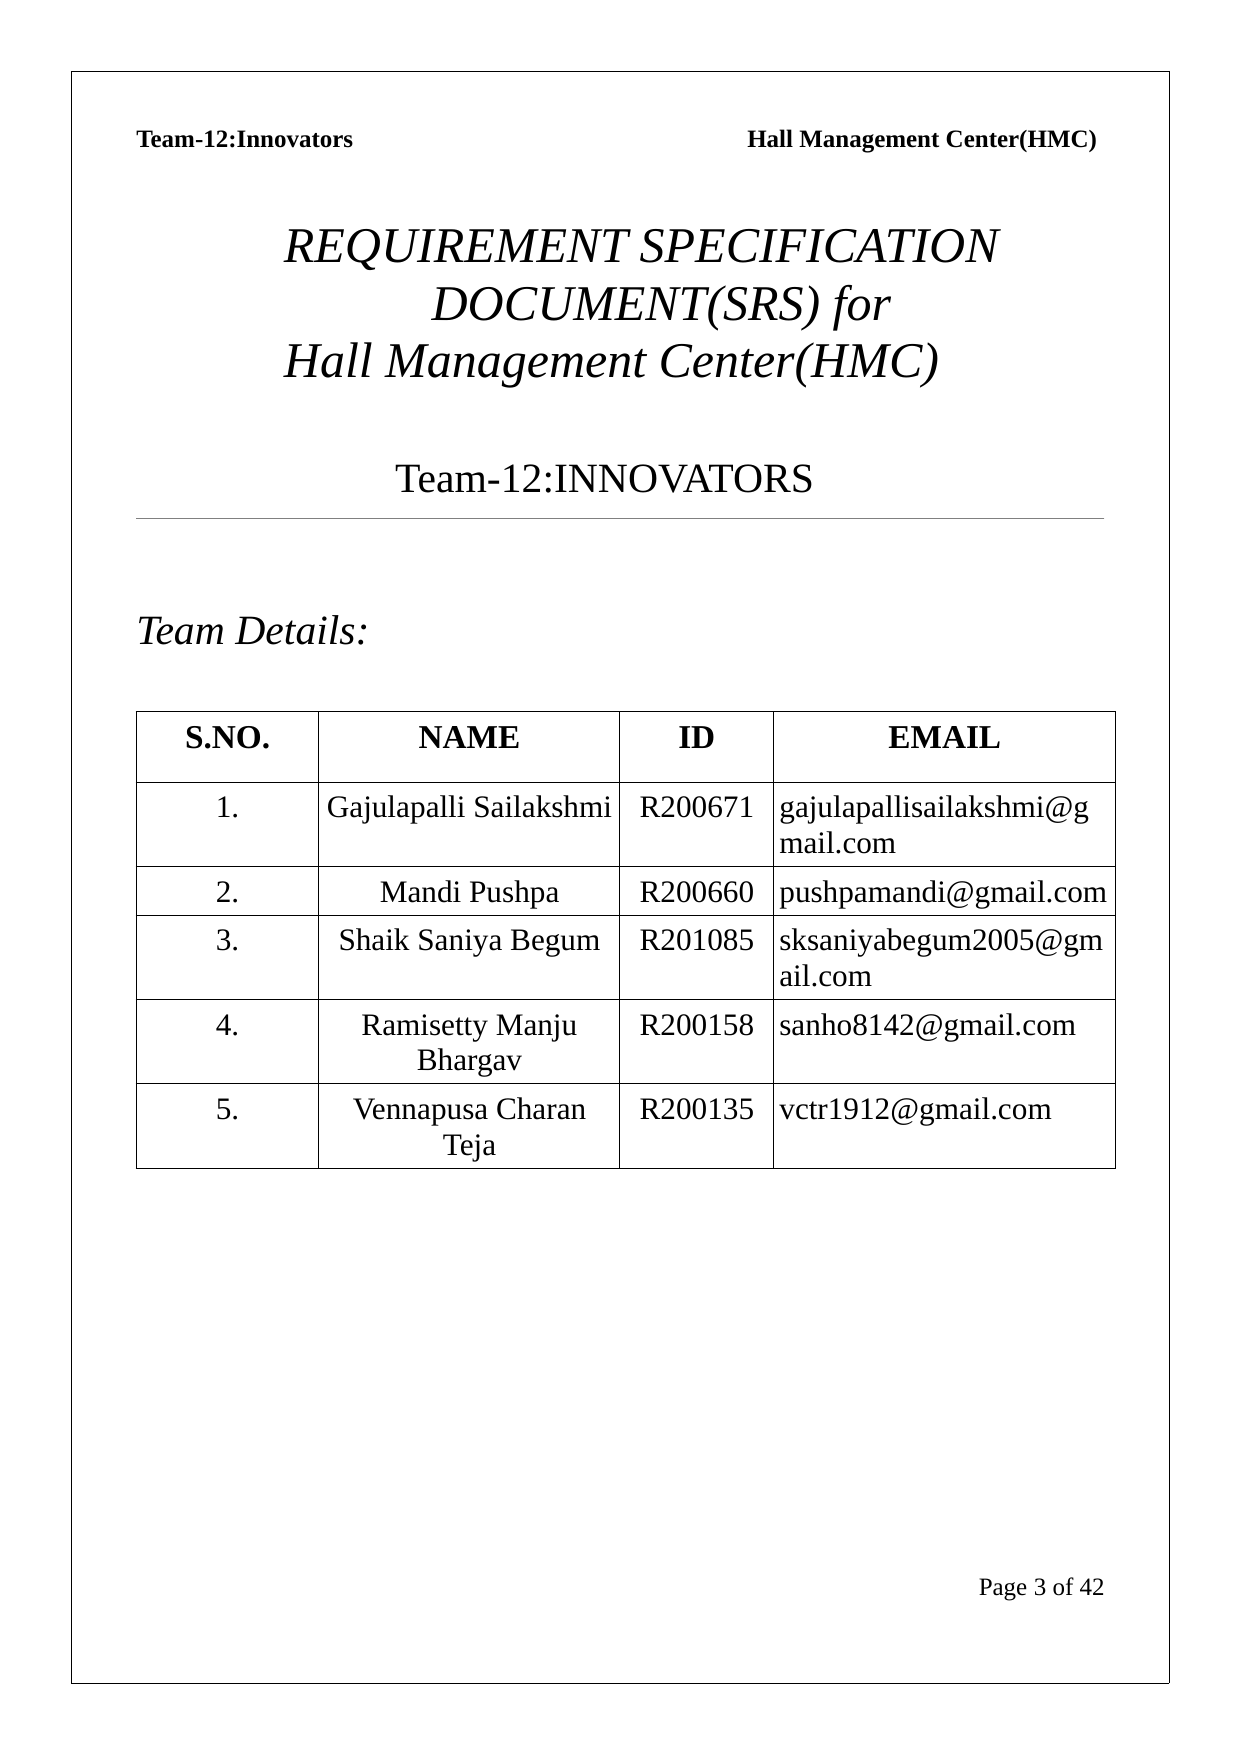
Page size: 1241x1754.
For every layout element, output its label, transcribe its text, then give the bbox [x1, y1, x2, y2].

table_cell Ramisetty Manju Bhargav [319, 1000, 619, 1083]
text REQUIREMENT SPECIFICATION DOCUMENT(SRS) for [136, 216, 1104, 331]
text Team-12:INNOVATORS [136, 446, 1104, 504]
table_cell 1. [137, 783, 318, 866]
text Team Details: [136, 606, 1104, 653]
table_header NAME [319, 712, 619, 782]
table_cell sanho8142@gmail.com [774, 1000, 1115, 1083]
table_cell R200660 [620, 867, 773, 914]
table_cell 5. [137, 1084, 318, 1168]
table_cell 4. [137, 1000, 318, 1083]
table_header S.NO. [137, 712, 318, 782]
table_cell Gajulapalli Sailakshmi [319, 783, 619, 866]
table_cell Shaik Saniya Begum [319, 916, 619, 999]
table_header ID [620, 712, 773, 782]
table_cell pushpamandi@gmail.com [774, 867, 1115, 914]
table_cell R200671 [620, 783, 773, 866]
table_cell sksaniyabegum2005@gmail.com [774, 916, 1115, 999]
text Hall Management Center(HMC) [136, 331, 1104, 389]
table_cell vctr1912@gmail.com [774, 1084, 1115, 1168]
table_cell R200135 [620, 1084, 773, 1168]
table_cell 2. [137, 867, 318, 914]
table_cell R201085 [620, 916, 773, 999]
table_cell R200158 [620, 1000, 773, 1083]
table_header EMAIL [774, 712, 1115, 782]
table_cell Vennapusa Charan Teja [319, 1084, 619, 1168]
table_cell gajulapallisailakshmi@gmail.com [774, 783, 1115, 866]
table_cell 3. [137, 916, 318, 999]
table_cell Mandi Pushpa [319, 867, 619, 914]
